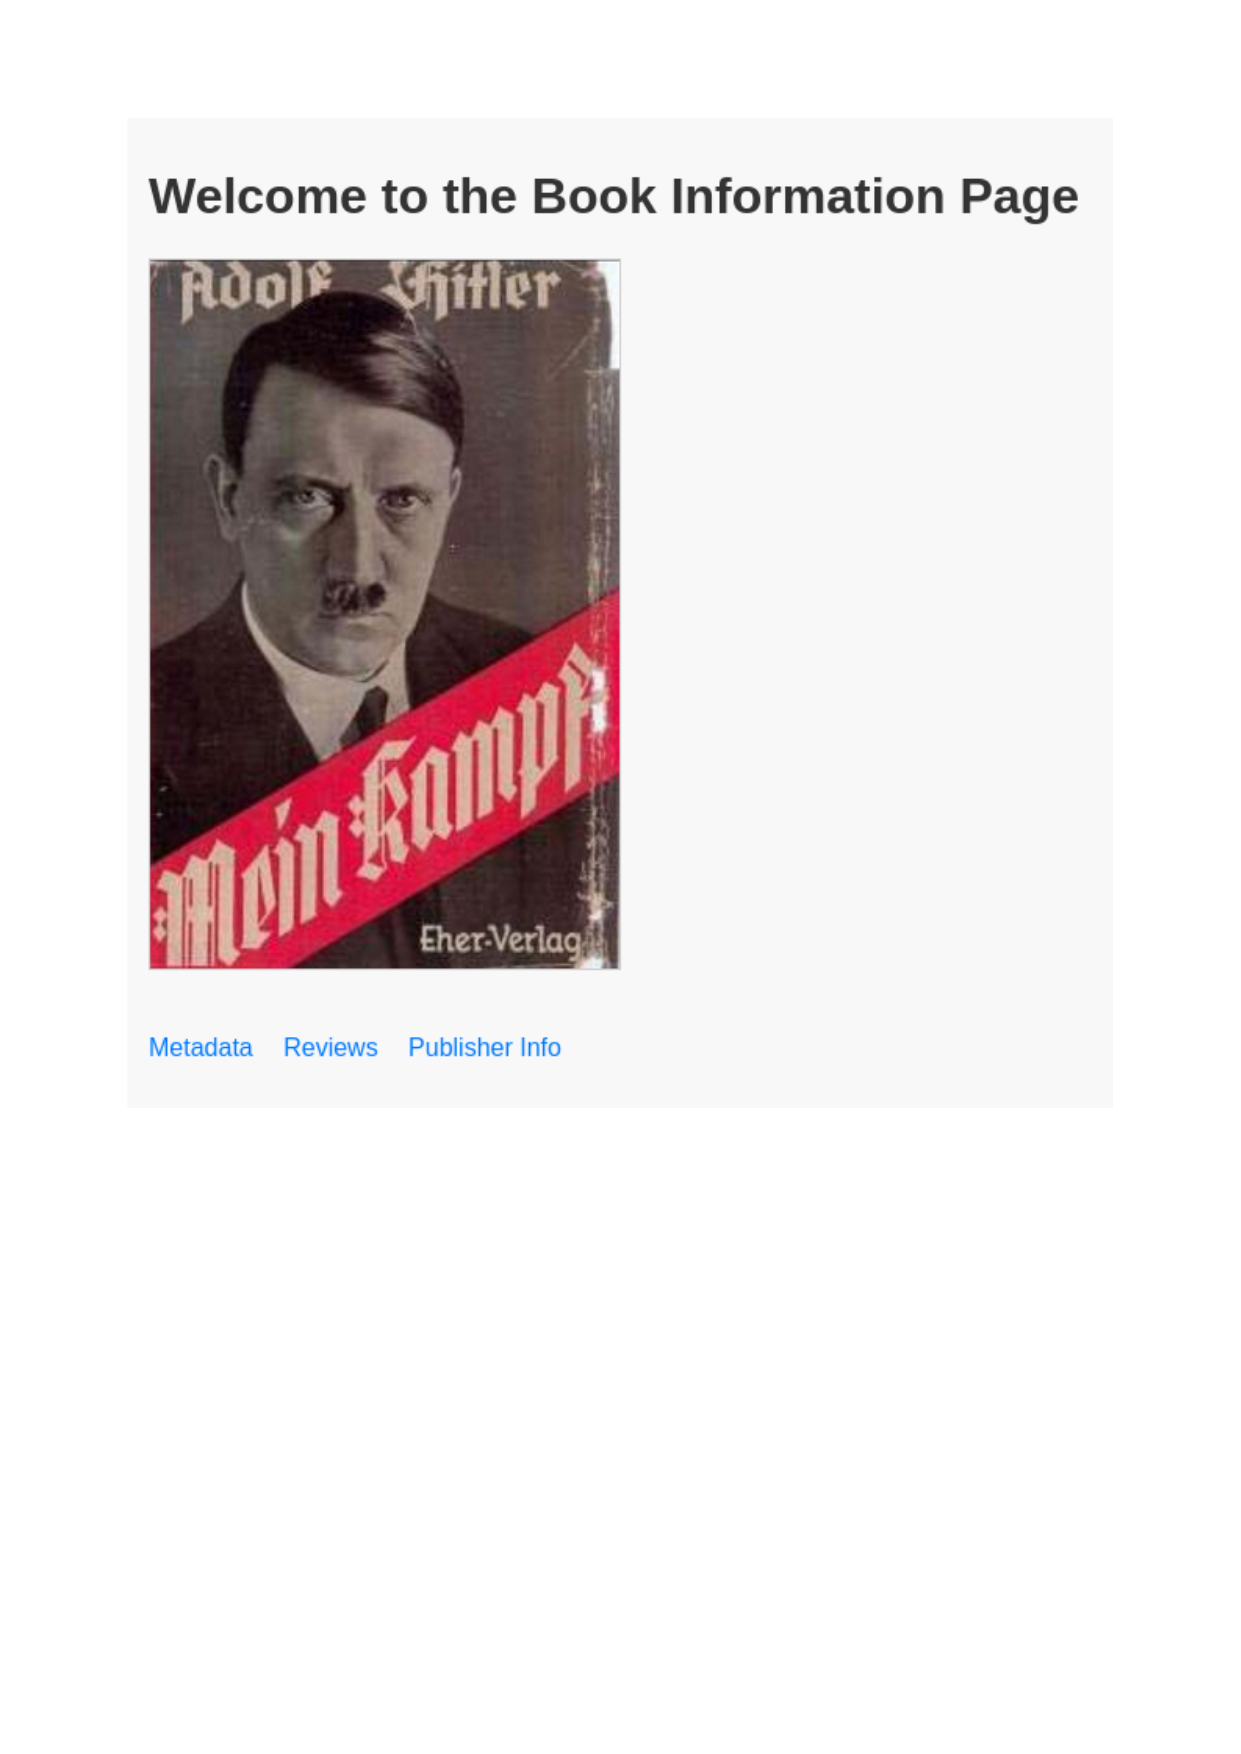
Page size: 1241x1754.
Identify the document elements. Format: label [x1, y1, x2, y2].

picture [127, 118, 1114, 1108]
